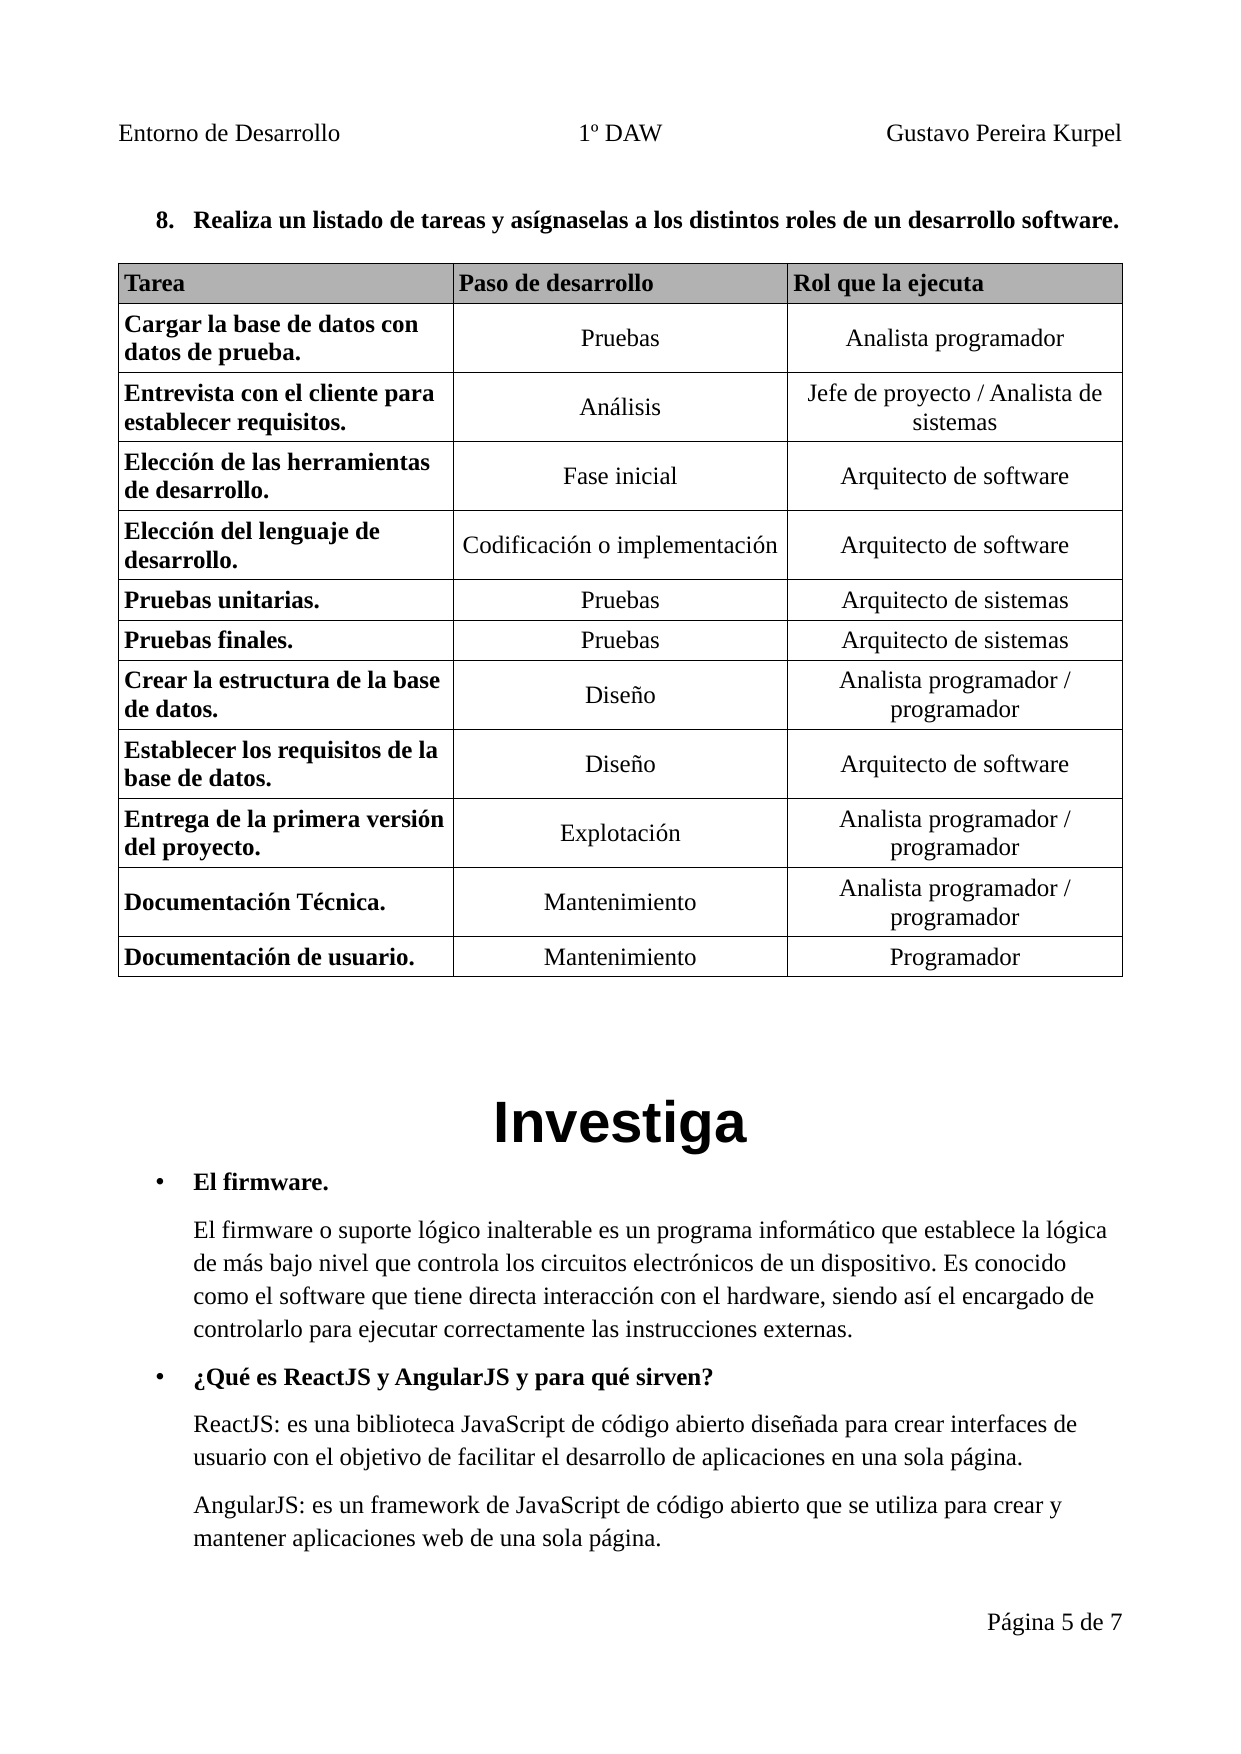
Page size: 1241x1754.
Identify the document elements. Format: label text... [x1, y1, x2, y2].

table_cell Entrevista con el cliente para establecer requisitos. [119, 373, 453, 441]
table_cell Documentación de usuario. [119, 937, 453, 976]
table_cell Analista programador / programador [788, 661, 1122, 729]
table_cell Pruebas finales. [119, 621, 453, 660]
table_cell Pruebas [454, 304, 787, 372]
table_cell Diseño [454, 730, 787, 798]
table_cell Arquitecto de sistemas [788, 621, 1122, 660]
table_cell Pruebas unitarias. [119, 580, 453, 619]
table_cell Establecer los requisitos de la base de datos. [119, 730, 453, 798]
table_cell Cargar la base de datos con datos de prueba. [119, 304, 453, 372]
table_cell Analista programador / programador [788, 868, 1122, 936]
table_cell Pruebas [454, 621, 787, 660]
table_cell Arquitecto de software [788, 442, 1122, 510]
table_cell Crear la estructura de la base de datos. [119, 661, 453, 729]
title Investiga [118, 1088, 1122, 1155]
table_cell Documentación Técnica. [119, 868, 453, 936]
list AngularJS: es un framework de JavaScript de código abierto que se utiliza para crear y mantener aplicaciones web de una sola página. [156, 1490, 1122, 1552]
list ReactJS: es una biblioteca JavaScript de código abierto diseñada para crear interfaces de usuario con el objetivo de facilitar el desarrollo de aplicaciones en una sola página. [156, 1409, 1122, 1471]
list ¿Qué es ReactJS y AngularJS y para qué sirven? [156, 1362, 1122, 1390]
table_cell Fase inicial [454, 442, 787, 510]
table_cell Explotación [454, 799, 787, 867]
list Realiza un listado de tareas y asígnaselas a los distintos roles de un desarrollo software. [156, 205, 1122, 234]
table_cell Mantenimiento [454, 868, 787, 936]
table_cell Entrega de la primera versión del proyecto. [119, 799, 453, 867]
table_cell Elección del lenguaje de desarrollo. [119, 511, 453, 579]
table_cell Análisis [454, 373, 787, 441]
table_cell Jefe de proyecto / Analista de sistemas [788, 373, 1122, 441]
table_header Rol que la ejecuta [788, 264, 1122, 303]
table_cell Programador [788, 937, 1122, 976]
table_cell Arquitecto de software [788, 511, 1122, 579]
list El firmware o suporte lógico inalterable es un programa informático que establece la lógica de más bajo nivel que controla los circuitos electrónicos de un dispositivo. Es conocido como el software que tiene directa interacción con el hardware, siendo así el encargado de controlarlo para ejecutar correctamente las instrucciones externas. [156, 1215, 1122, 1343]
table_cell Arquitecto de software [788, 730, 1122, 798]
table_cell Codificación o implementación [454, 511, 787, 579]
table_cell Pruebas [454, 580, 787, 619]
table_header Paso de desarrollo [454, 264, 787, 303]
table_header Tarea [119, 264, 453, 303]
table_cell Arquitecto de sistemas [788, 580, 1122, 619]
table_cell Elección de las herramientas de desarrollo. [119, 442, 453, 510]
table_cell Analista programador / programador [788, 799, 1122, 867]
list El firmware. [156, 1167, 1122, 1196]
table_cell Diseño [454, 661, 787, 729]
table_cell Analista programador [788, 304, 1122, 372]
table_cell Mantenimiento [454, 937, 787, 976]
